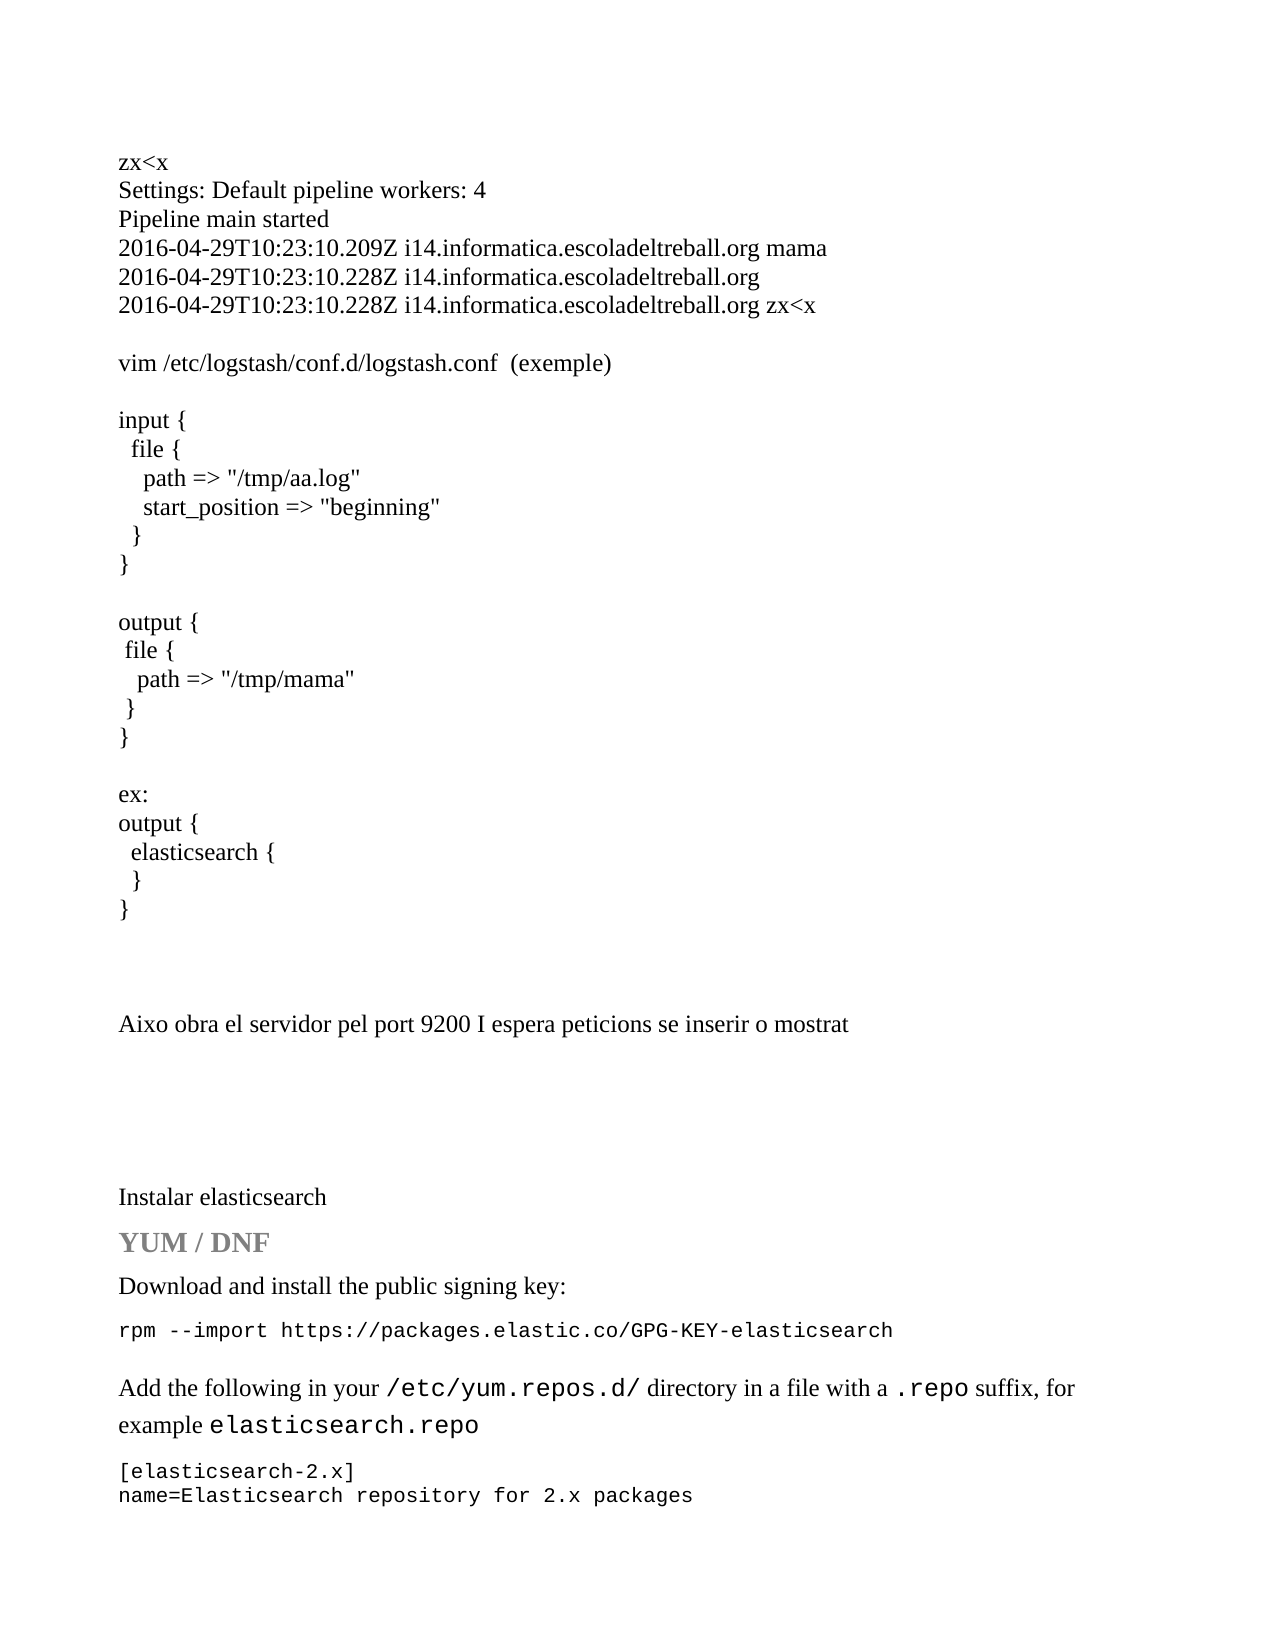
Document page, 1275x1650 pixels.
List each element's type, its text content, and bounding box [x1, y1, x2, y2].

text 2016-04-29T10:23:10.209Z i14.informatica.escoladeltreball.org mama [118, 233, 1157, 262]
text Aixo obra el servidor pel port 9200 I espera peticions se inserir o mostrat [118, 1009, 1157, 1038]
text } [118, 894, 1157, 923]
text 2016-04-29T10:23:10.228Z i14.informatica.escoladeltreball.org zx<x [118, 291, 1157, 319]
text rpm --import https://packages.elastic.co/GPG-KEY-elasticsearch [118, 1320, 1157, 1344]
text file { [118, 636, 1157, 664]
text Pipeline main started [118, 204, 1157, 233]
text name=Elasticsearch repository for 2.x packages [118, 1485, 1157, 1509]
text } [118, 722, 1157, 751]
text } [118, 693, 1157, 722]
text file { [118, 434, 1157, 463]
text } [118, 866, 1157, 894]
text ex: [118, 779, 1157, 808]
text } [118, 549, 1157, 578]
text path => "/tmp/aa.log" [118, 463, 1157, 492]
text zx<x [118, 147, 1157, 176]
text Add the following in your /etc/yum.repos.d/ directory in a file with a .repo suffix, for example elasticsearch.repo [118, 1373, 1157, 1441]
subtitle YUM / DNF [118, 1225, 1157, 1259]
text path => "/tmp/mama" [118, 664, 1157, 693]
text output { [118, 607, 1157, 636]
text Settings: Default pipeline workers: 4 [118, 176, 1157, 204]
text 2016-04-29T10:23:10.228Z i14.informatica.escoladeltreball.org [118, 262, 1157, 291]
text start_position => "beginning" [118, 492, 1157, 521]
text input { [118, 406, 1157, 434]
text vim /etc/logstash/conf.d/logstash.conf (exemple) [118, 348, 1157, 377]
text output { [118, 808, 1157, 837]
text } [118, 521, 1157, 549]
text [elasticsearch-2.x] [118, 1462, 1157, 1485]
text Instalar elasticsearch [118, 1182, 1157, 1211]
text Download and install the public signing key: [118, 1271, 1157, 1300]
text elasticsearch { [118, 837, 1157, 866]
